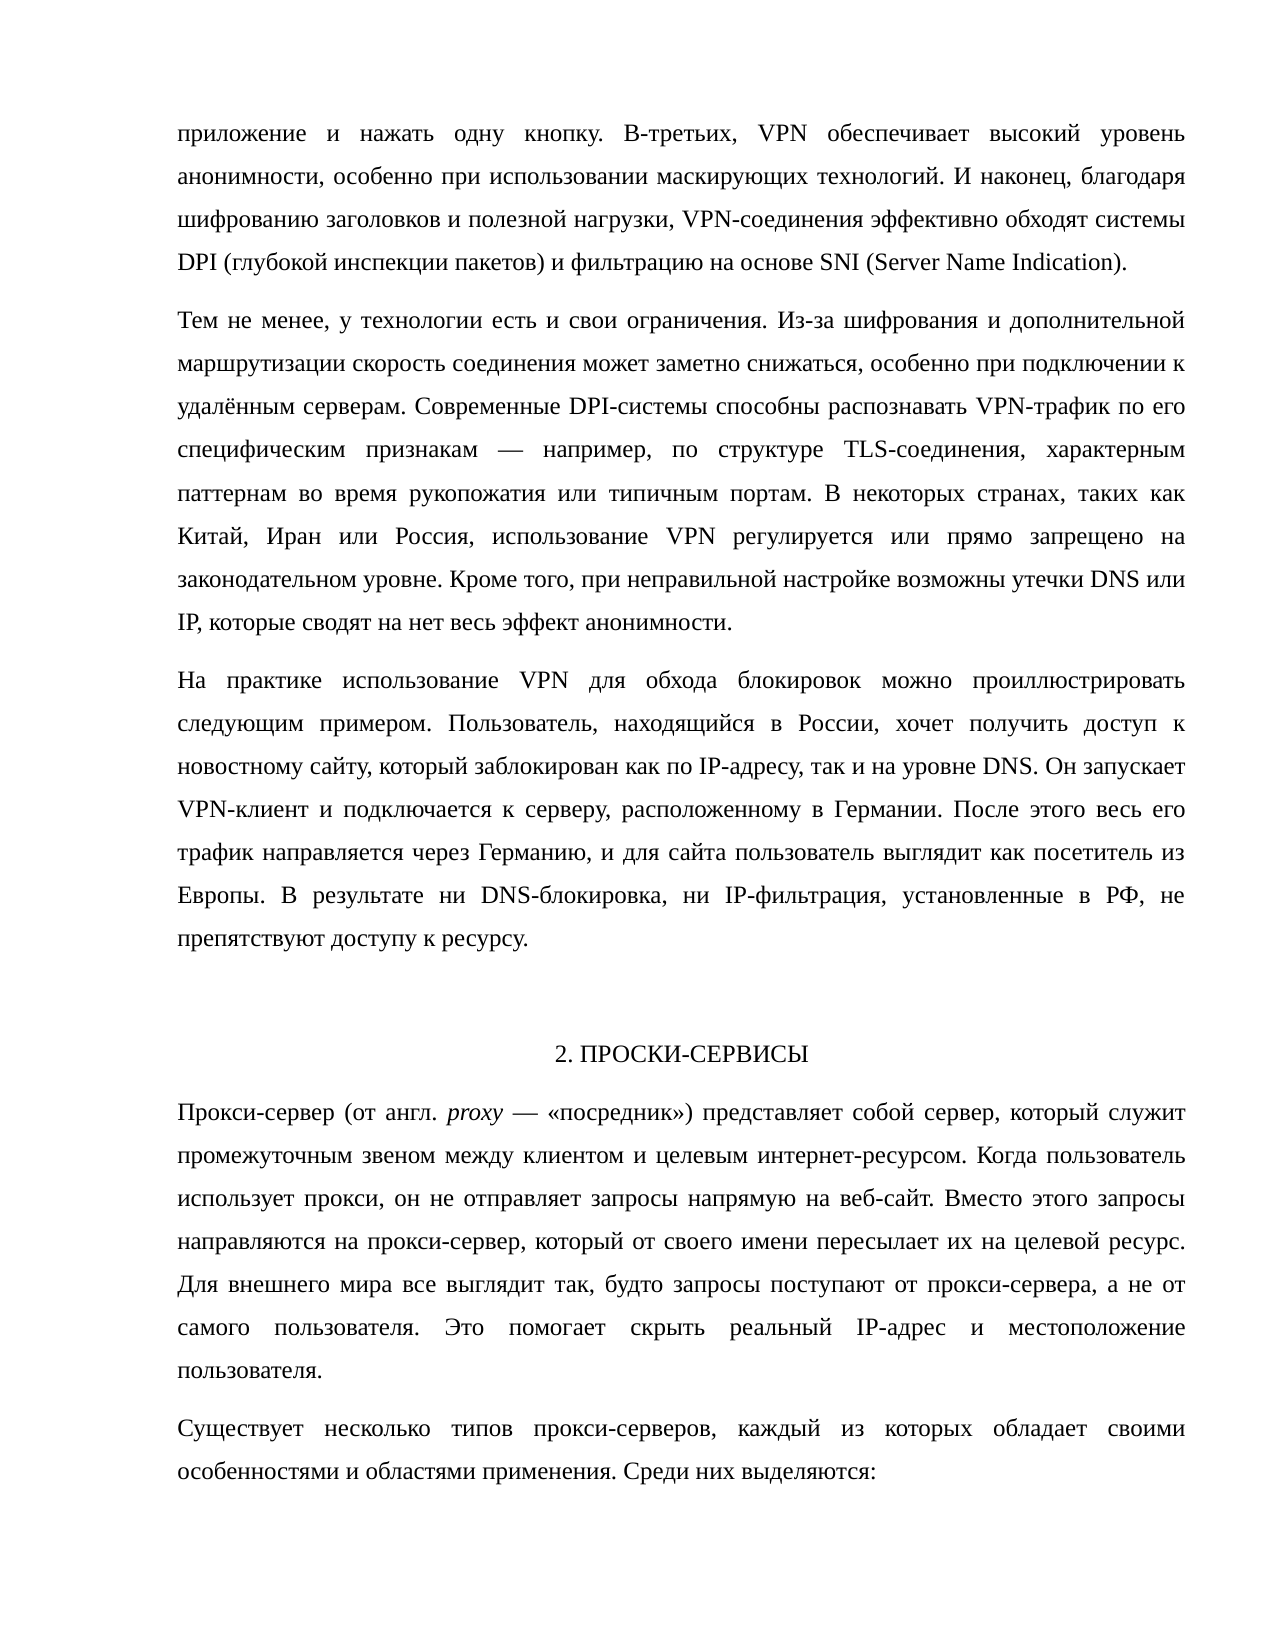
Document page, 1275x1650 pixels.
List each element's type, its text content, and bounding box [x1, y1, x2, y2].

text приложение и нажать одну кнопку. В-третьих, VPN обеспечивает высокий уровень анонимности, особенно при использовании маскирующих технологий. И наконец, благодаря шифрованию заголовков и полезной нагрузки, VPN-соединения эффективно обходят системы DPI (глубокой инспекции пакетов) и фильтрацию на основе SNI (Server Name Indication). [177, 118, 1186, 276]
text На практике использование VPN для обхода блокировок можно проиллюстрировать следующим примером. Пользователь, находящийся в России, хочет получить доступ к новостному сайту, который заблокирован как по IP-адресу, так и на уровне DNS. Он запускает VPN-клиент и подключается к серверу, расположенному в Германии. После этого весь его трафик направляется через Германию, и для сайта пользователь выглядит как посетитель из Европы. В результате ни DNS-блокировка, ни IP-фильтрация, установленные в РФ, не препятствуют доступу к ресурсу. [177, 665, 1186, 952]
text 2. ПРОСКИ-СЕРВИСЫ [177, 1039, 1186, 1068]
text Прокси-сервер (от англ. proxy — «посредник») представляет собой сервер, который служит промежуточным звеном между клиентом и целевым интернет-ресурсом. Когда пользователь использует прокси, он не отправляет запросы напрямую на веб-сайт. Вместо этого запросы направляются на прокси-сервер, который от своего имени пересылает их на целевой ресурс. Для внешнего мира все выглядит так, будто запросы поступают от прокси-сервера, а не от самого пользователя. Это помогает скрыть реальный IP-адрес и местоположение пользователя. [177, 1097, 1186, 1384]
text Существует несколько типов прокси-серверов, каждый из которых обладает своими особенностями и областями применения. Среди них выделяются: [177, 1413, 1186, 1485]
text Тем не менее, у технологии есть и свои ограничения. Из-за шифрования и дополнительной маршрутизации скорость соединения может заметно снижаться, особенно при подключении к удалённым серверам. Современные DPI-системы способны распознавать VPN-трафик по его специфическим признакам — например, по структуре TLS-соединения, характерным паттернам во время рукопожатия или типичным портам. В некоторых странах, таких как Китай, Иран или Россия, использование VPN регулируется или прямо запрещено на законодательном уровне. Кроме того, при неправильной настройке возможны утечки DNS или IP, которые сводят на нет весь эффект анонимности. [177, 305, 1186, 636]
